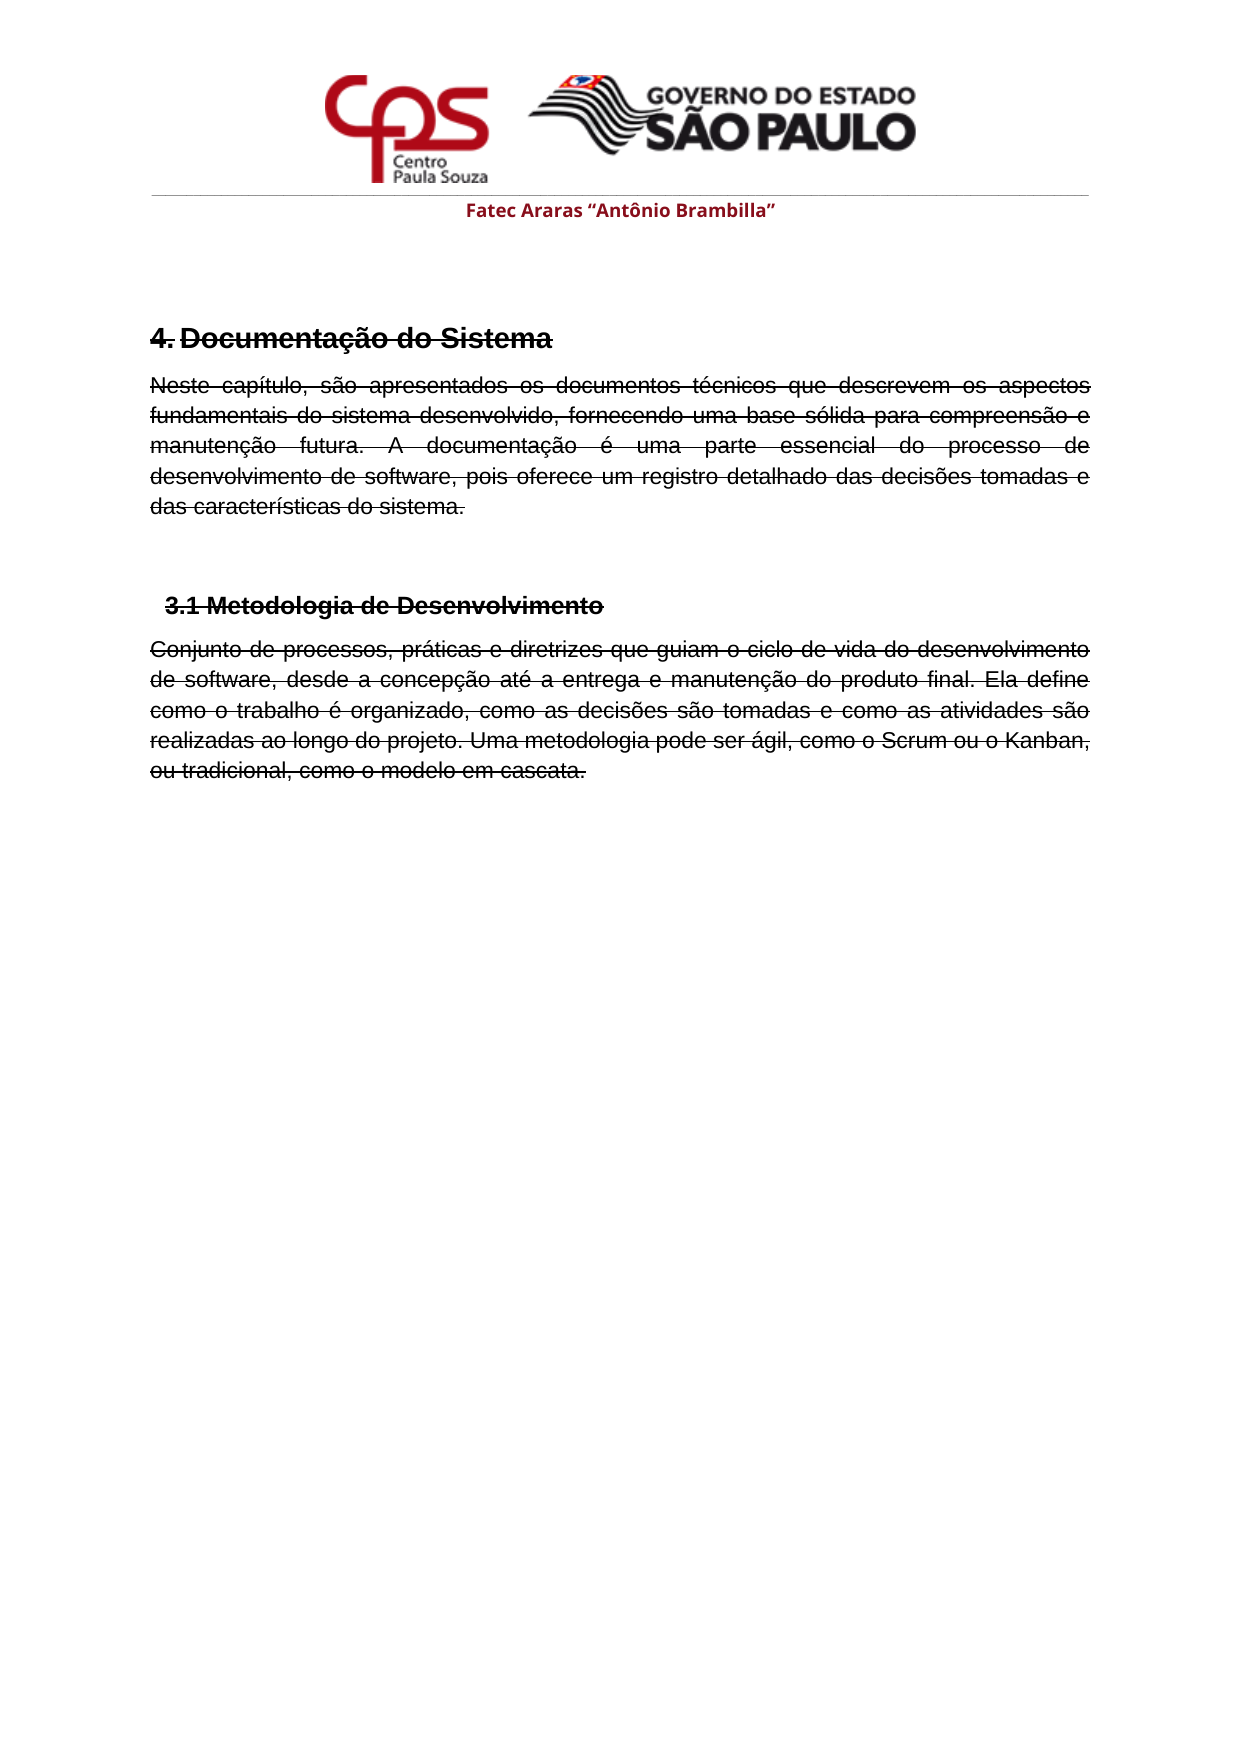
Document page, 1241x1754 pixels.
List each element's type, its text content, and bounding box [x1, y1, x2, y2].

subtitle 3.1 Metodologia de Desenvolvimento [165, 591, 1091, 619]
picture [325, 75, 916, 183]
subtitle Documentação do Sistema [150, 321, 1091, 354]
text Neste capítulo, são apresentados os documentos técnicos que descrevem os aspectos fundamentais do sistema desenvolvido, fornecendo uma base sólida para compreensão e manutenção futura. A documentação é uma parte essencial do processo de desenvolvimento de software, pois oferece um registro detalhado das decisões tomadas e das características do sistema. [150, 372, 1091, 386]
text Neste capítulo, são apresentados os documentos técnicos que descrevem os aspectos fundamentais do sistema desenvolvido, fornecendo uma base sólida para compreensão e manutenção futura. A documentação é uma parte essencial do processo de desenvolvimento de software, pois oferece um registro detalhado das decisões tomadas e das características do sistema. [150, 388, 1091, 519]
text Conjunto de processos, práticas e diretrizes que guiam o ciclo de vida do desenvolvimento de software, desde a concepção até a entrega e manutenção do produto final. Ela define como o trabalho é organizado, como as decisões são tomadas e como as atividades são realizadas ao longo do projeto. Uma metodologia pode ser ágil, como o Scrum ou o Kanban, ou tradicional, como o modelo em cascata. [150, 636, 1091, 783]
